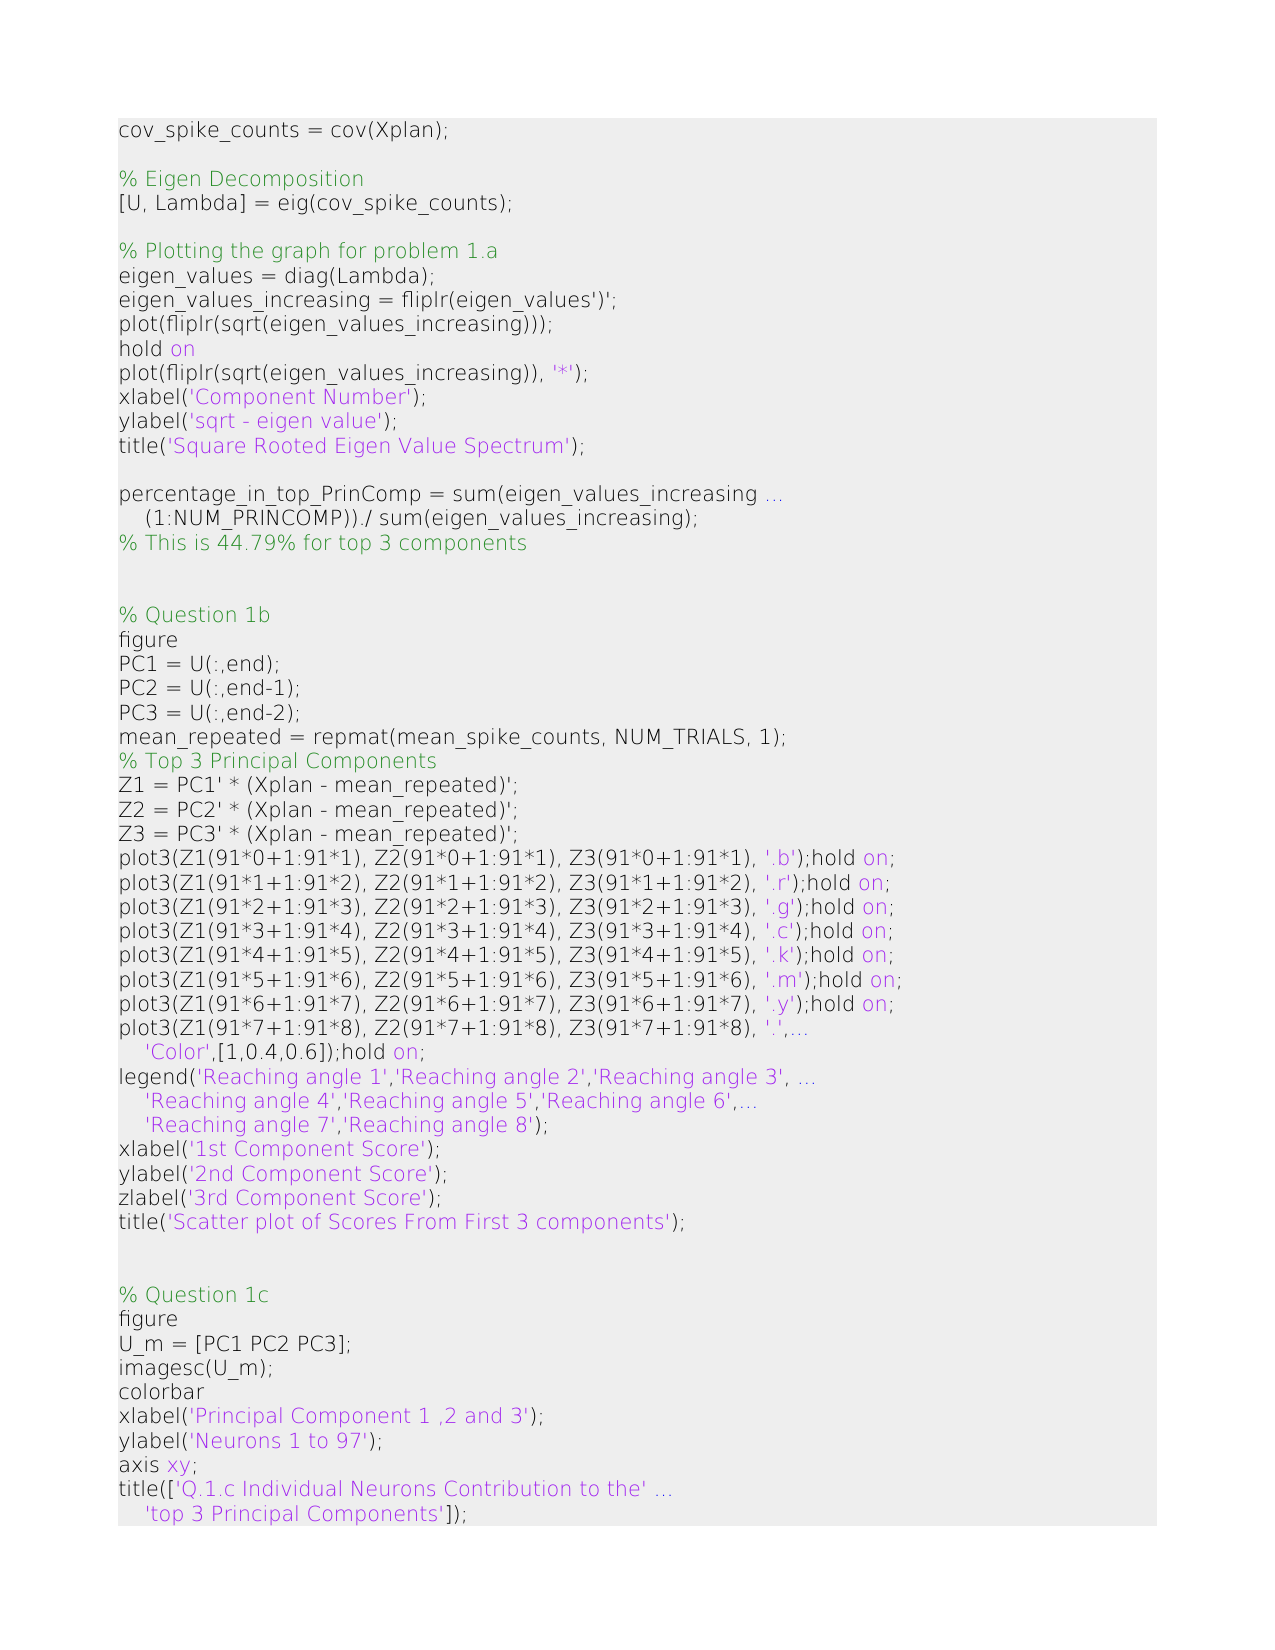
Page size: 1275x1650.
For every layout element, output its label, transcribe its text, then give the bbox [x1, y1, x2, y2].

text Z3 = PC3' * (Xplan - mean_repeated)'; [118, 822, 1157, 846]
text title('Square Rooted Eigen Value Spectrum'); [118, 434, 1157, 458]
text % Top 3 Principal Components [118, 749, 1157, 773]
text % Plotting the graph for problem 1.a [118, 239, 1157, 264]
text colorbar [118, 1380, 1157, 1404]
text 'Color',[1,0.4,0.6]);hold on; [118, 1040, 1157, 1065]
text PC1 = U(:,end); [118, 652, 1157, 676]
text hold on [118, 337, 1157, 361]
text plot3(Z1(91*1+1:91*2), Z2(91*1+1:91*2), Z3(91*1+1:91*2), '.r');hold on; [118, 871, 1157, 895]
text PC2 = U(:,end-1); [118, 676, 1157, 701]
text ylabel('Neurons 1 to 97'); [118, 1429, 1157, 1453]
text plot3(Z1(91*5+1:91*6), Z2(91*5+1:91*6), Z3(91*5+1:91*6), '.m');hold on; [118, 968, 1157, 992]
text plot3(Z1(91*4+1:91*5), Z2(91*4+1:91*5), Z3(91*4+1:91*5), '.k');hold on; [118, 943, 1157, 968]
text 'Reaching angle 7','Reaching angle 8'); [118, 1113, 1157, 1137]
text plot3(Z1(91*6+1:91*7), Z2(91*6+1:91*7), Z3(91*6+1:91*7), '.y');hold on; [118, 992, 1157, 1016]
text figure [118, 628, 1157, 652]
text xlabel('Principal Component 1 ,2 and 3'); [118, 1404, 1157, 1429]
text plot3(Z1(91*3+1:91*4), Z2(91*3+1:91*4), Z3(91*3+1:91*4), '.c');hold on; [118, 919, 1157, 943]
text ylabel('sqrt - eigen value'); [118, 409, 1157, 434]
text Z2 = PC2' * (Xplan - mean_repeated)'; [118, 798, 1157, 822]
text 'Reaching angle 4','Reaching angle 5','Reaching angle 6',... [118, 1089, 1157, 1113]
text axis xy; [118, 1453, 1157, 1477]
text eigen_values = diag(Lambda); [118, 264, 1157, 288]
text Z1 = PC1' * (Xplan - mean_repeated)'; [118, 773, 1157, 798]
text % Question 1b [118, 603, 1157, 628]
text xlabel('Component Number'); [118, 385, 1157, 409]
text mean_repeated = repmat(mean_spike_counts, NUM_TRIALS, 1); [118, 725, 1157, 749]
text cov_spike_counts = cov(Xplan); [118, 118, 1157, 142]
text title('Scatter plot of Scores From First 3 components'); [118, 1210, 1157, 1234]
text title(['Q.1.c Individual Neurons Contribution to the' ... [118, 1477, 1157, 1502]
text % Eigen Decomposition [118, 167, 1157, 191]
text plot(fliplr(sqrt(eigen_values_increasing))); [118, 312, 1157, 337]
text figure [118, 1307, 1157, 1332]
text legend('Reaching angle 1','Reaching angle 2','Reaching angle 3', ... [118, 1065, 1157, 1089]
text eigen_values_increasing = fliplr(eigen_values')'; [118, 288, 1157, 312]
text (1:NUM_PRINCOMP))./ sum(eigen_values_increasing); [118, 506, 1157, 531]
text xlabel('1st Component Score'); [118, 1137, 1157, 1162]
text [U, Lambda] = eig(cov_spike_counts); [118, 191, 1157, 215]
text 'top 3 Principal Components']); [118, 1502, 1157, 1526]
text imagesc(U_m); [118, 1356, 1157, 1380]
text percentage_in_top_PrinComp = sum(eigen_values_increasing ... [118, 482, 1157, 506]
text plot(fliplr(sqrt(eigen_values_increasing)), '*'); [118, 361, 1157, 385]
text U_m = [PC1 PC2 PC3]; [118, 1332, 1157, 1356]
text plot3(Z1(91*0+1:91*1), Z2(91*0+1:91*1), Z3(91*0+1:91*1), '.b');hold on; [118, 846, 1157, 871]
text % This is 44.79% for top 3 components [118, 531, 1157, 555]
text ylabel('2nd Component Score'); [118, 1162, 1157, 1186]
text plot3(Z1(91*2+1:91*3), Z2(91*2+1:91*3), Z3(91*2+1:91*3), '.g');hold on; [118, 895, 1157, 919]
text PC3 = U(:,end-2); [118, 701, 1157, 725]
text plot3(Z1(91*7+1:91*8), Z2(91*7+1:91*8), Z3(91*7+1:91*8), '.',... [118, 1016, 1157, 1040]
text % Question 1c [118, 1283, 1157, 1307]
text zlabel('3rd Component Score'); [118, 1186, 1157, 1210]
